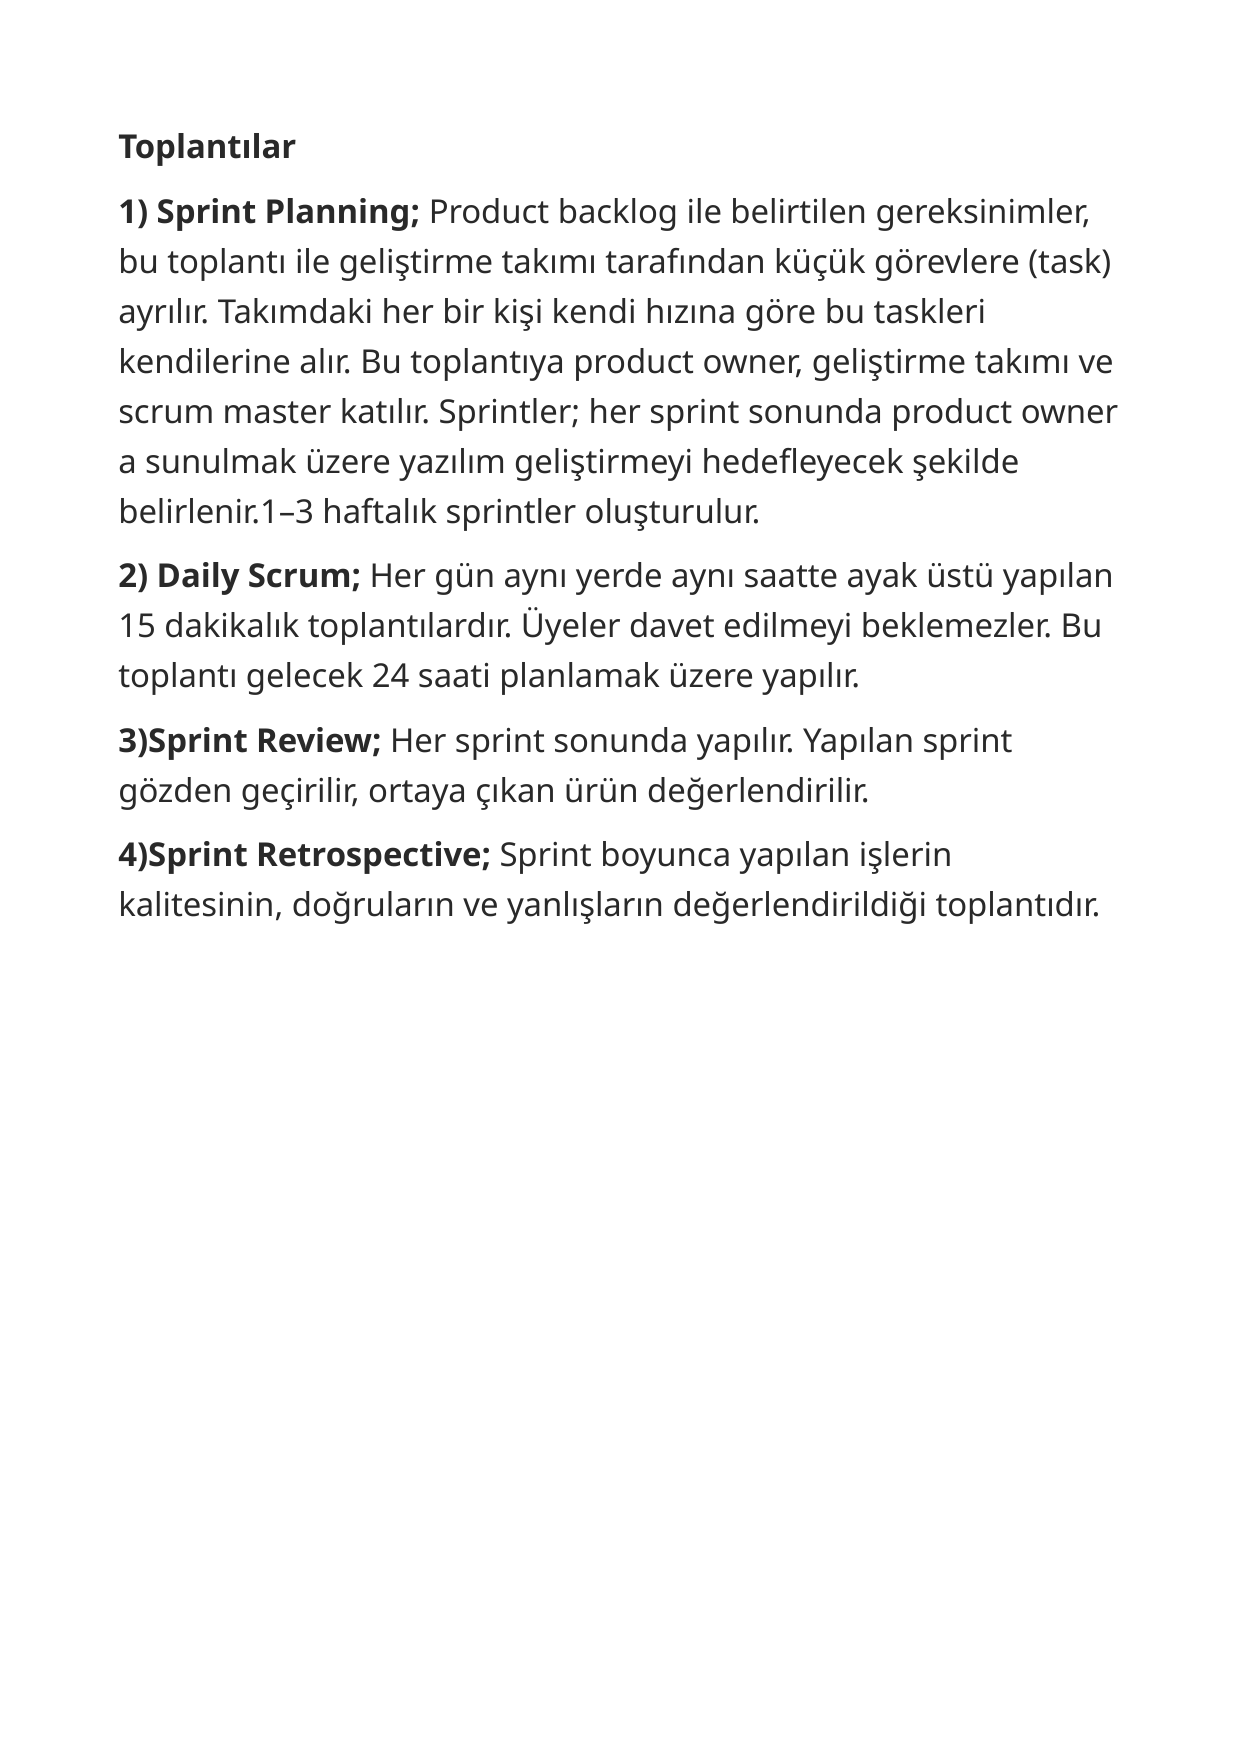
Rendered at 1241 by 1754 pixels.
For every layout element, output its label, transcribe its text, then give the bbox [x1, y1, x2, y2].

text 2) Daily Scrum; Her gün aynı yerde aynı saatte ayak üstü yapılan 15 dakikalık toplantılardır. Üyeler davet edilmeyi beklemezler. Bu toplantı gelecek 24 saati planlamak üzere yapılır. [118, 547, 1122, 697]
text 3)Sprint Review; Her sprint sonunda yapılır. Yapılan sprint gözden geçirilir, ortaya çıkan ürün değerlendirilir. [118, 712, 1122, 812]
text Toplantılar [118, 118, 1122, 168]
text 4)Sprint Retrospective; Sprint boyunca yapılan işlerin kalitesinin, doğruların ve yanlışların değerlendirildiği toplantıdır. [118, 826, 1122, 926]
text 1) Sprint Planning; Product backlog ile belirtilen gereksinimler, bu toplantı ile geliştirme takımı tarafından küçük görevlere (task) ayrılır. Takımdaki her bir kişi kendi hızına göre bu taskleri kendilerine alır. Bu toplantıya product owner, geliştirme takımı ve scrum master katılır. Sprintler; her sprint sonunda product owner a sunulmak üzere yazılım geliştirmeyi hedefleyecek şekilde belirlenir.1–3 haftalık sprintler oluşturulur. [118, 183, 1122, 533]
